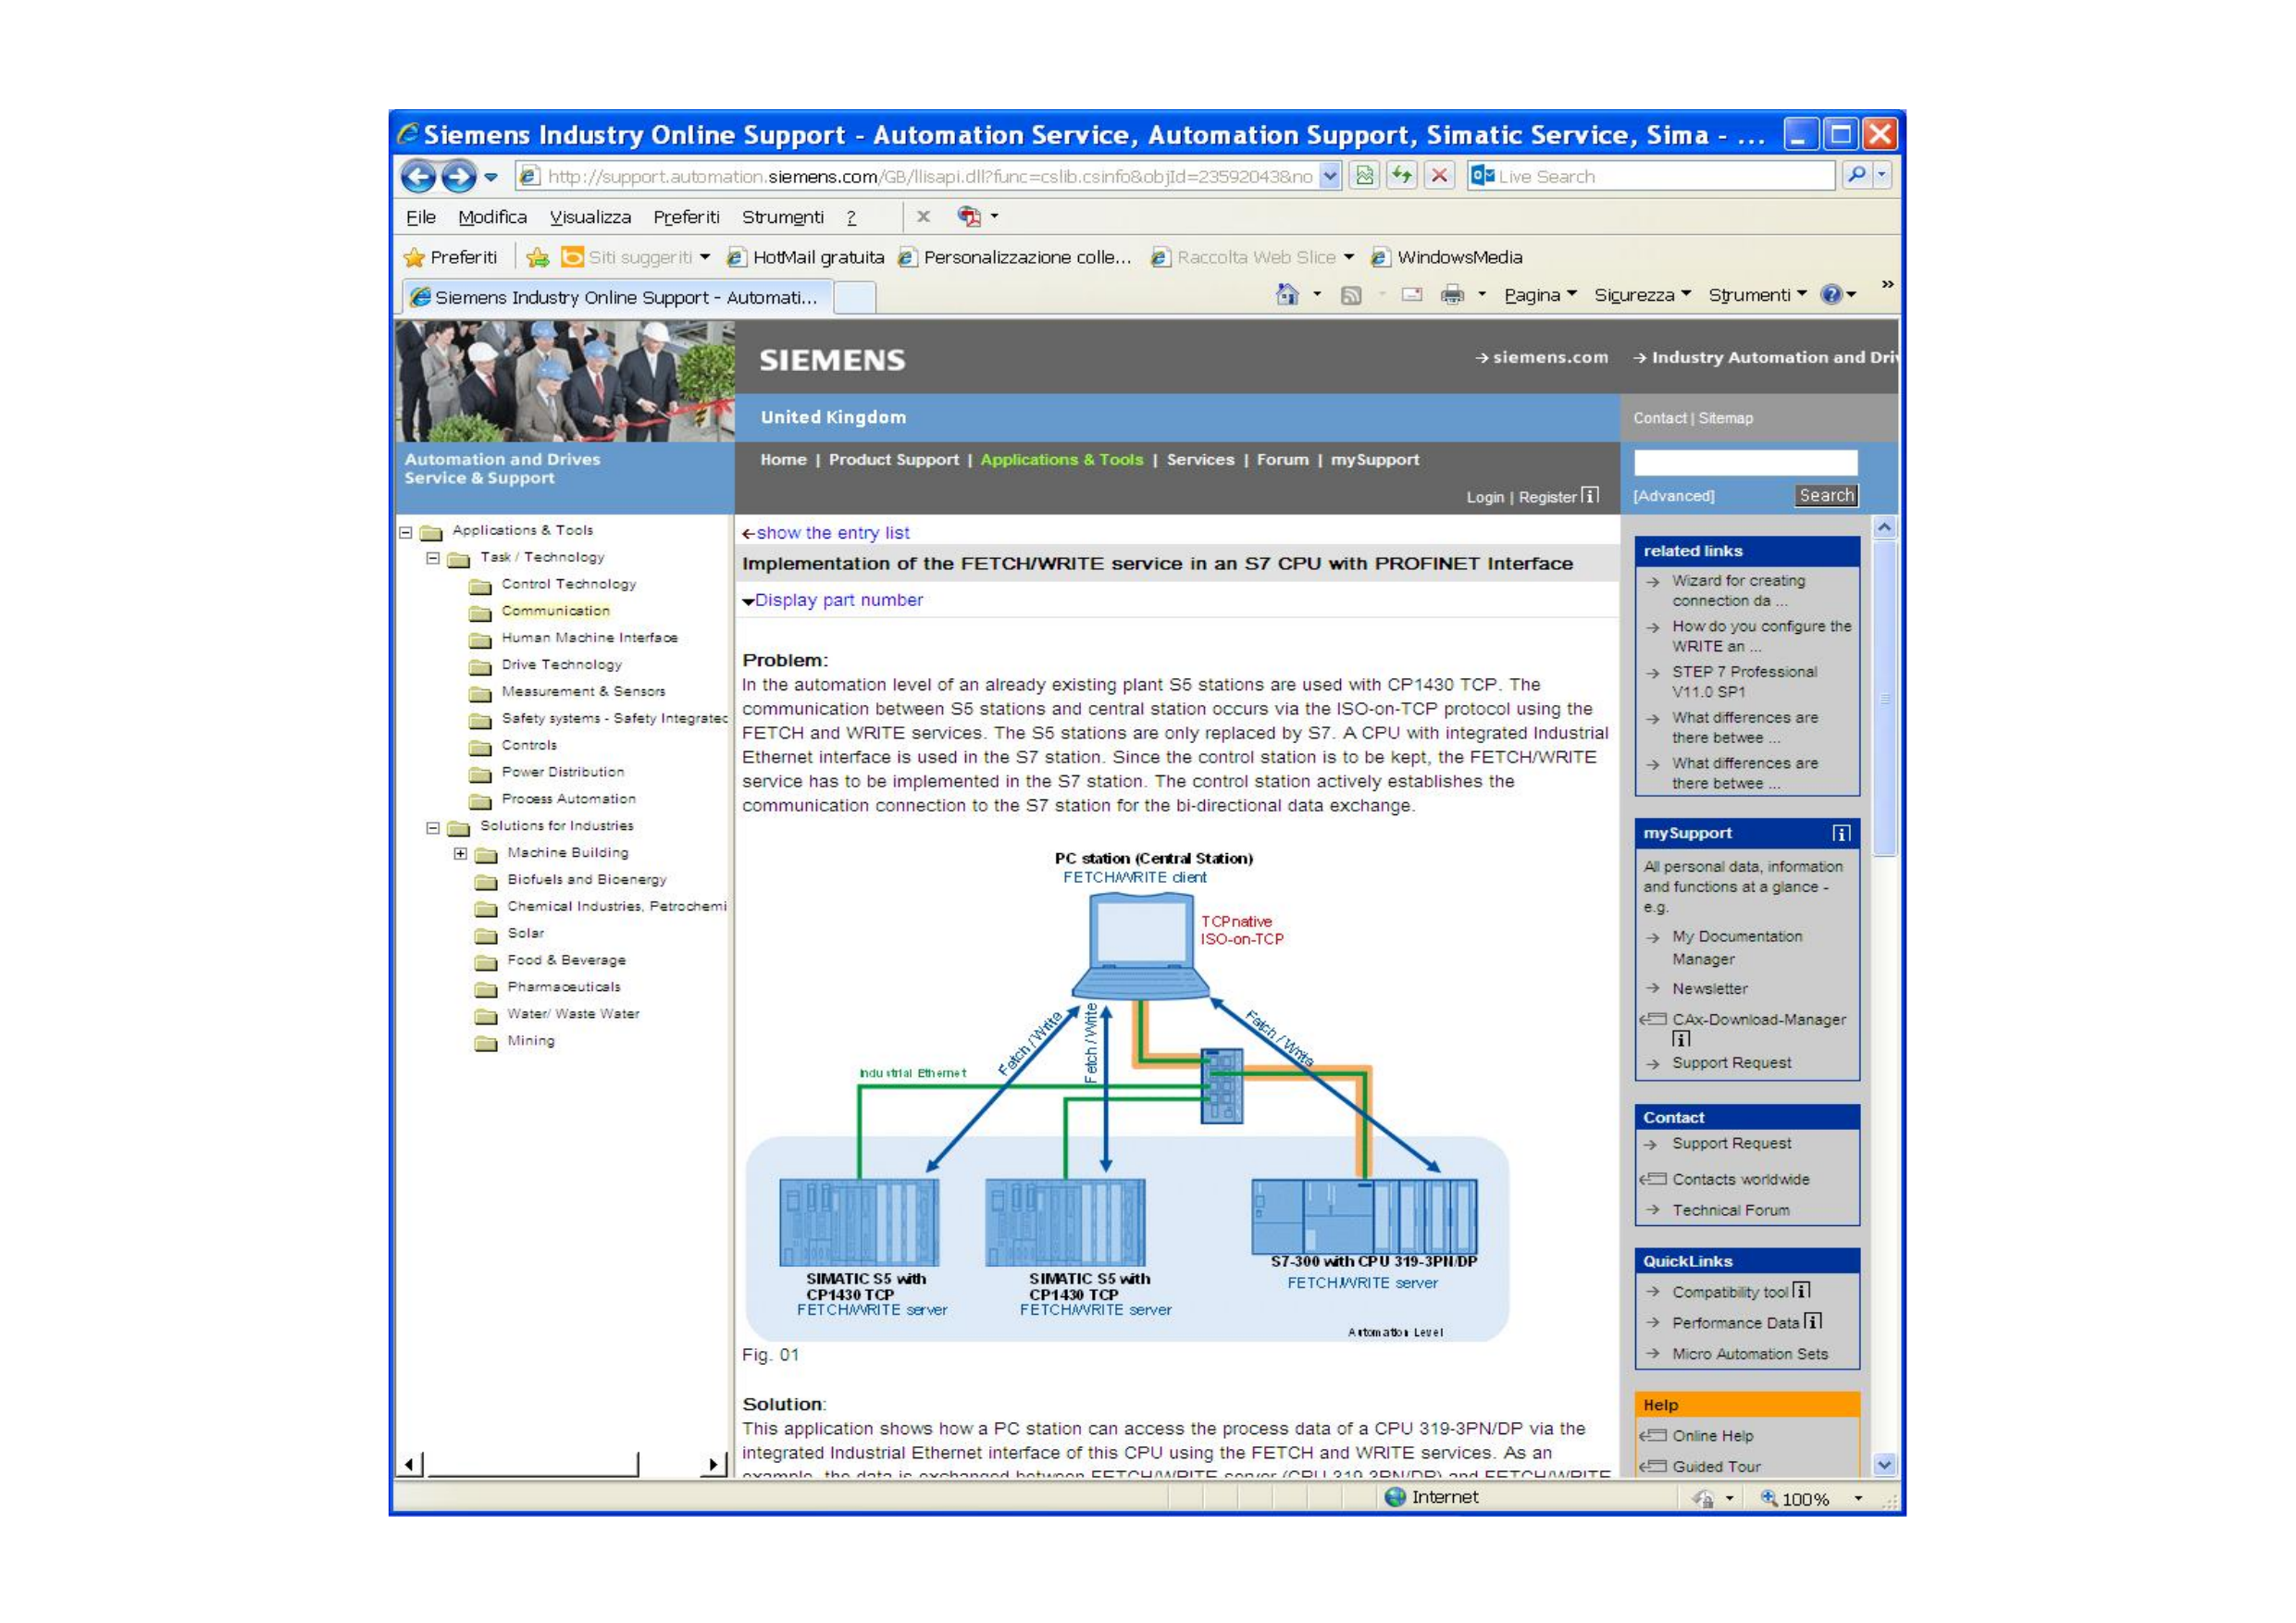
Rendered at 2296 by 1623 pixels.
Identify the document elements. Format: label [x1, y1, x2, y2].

picture [388, 109, 1907, 1517]
